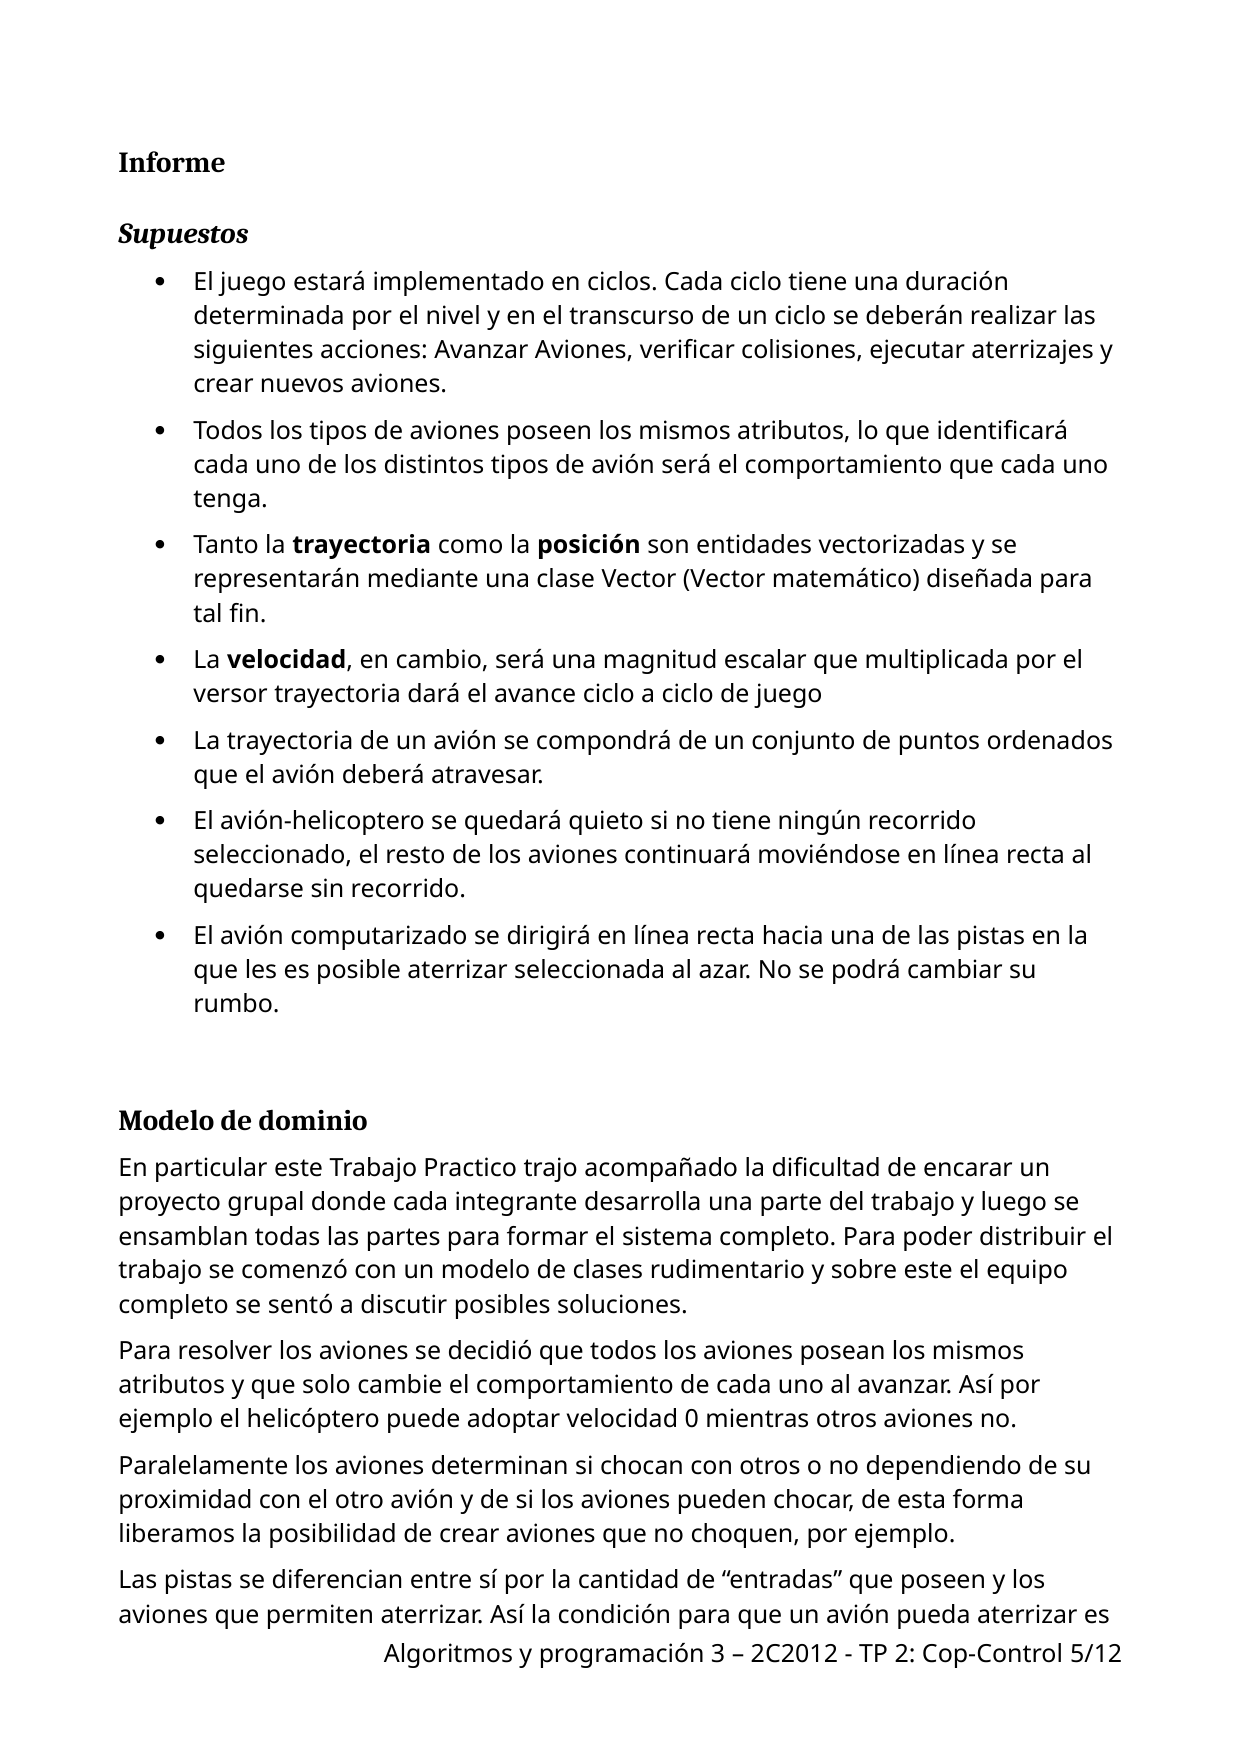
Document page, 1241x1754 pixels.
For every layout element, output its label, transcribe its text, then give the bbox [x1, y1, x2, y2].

text En particular este Trabajo Practico trajo acompañado la dificultad de encarar un proyecto grupal donde cada integrante desarrolla una parte del trabajo y luego se ensamblan todas las partes para formar el sistema completo. Para poder distribuir el trabajo se comenzó con un modelo de clases rudimentario y sobre este el equipo completo se sentó a discutir posibles soluciones. [118, 1150, 1122, 1320]
list La trayectoria de un avión se compondrá de un conjunto de puntos ordenados que el avión deberá atravesar. [156, 722, 1122, 791]
subtitle Informe [118, 147, 1122, 180]
list Todos los tipos de aviones poseen los mismos atributos, lo que identificará cada uno de los distintos tipos de avión será el comportamiento que cada uno tenga. [156, 412, 1122, 514]
subtitle Supuestos [118, 218, 1122, 251]
list Tanto la trayectoria como la posición son entidades vectorizadas y se representarán mediante una clase Vector (Vector matemático) diseñada para tal fin. [156, 527, 1122, 629]
text Para resolver los aviones se decidió que todos los aviones posean los mismos atributos y que solo cambie el comportamiento de cada uno al avanzar. Así por ejemplo el helicóptero puede adoptar velocidad 0 mientras otros aviones no. [118, 1333, 1122, 1435]
list El avión-helicoptero se quedará quieto si no tiene ningún recorrido seleccionado, el resto de los aviones continuará moviéndose en línea recta al quedarse sin recorrido. [156, 803, 1122, 905]
text Las pistas se diferencian entre sí por la cantidad de “entradas” que poseen y los aviones que permiten aterrizar. Así la condición para que un avión pueda aterrizar es [118, 1562, 1122, 1630]
list El juego estará implementado en ciclos. Cada ciclo tiene una duración determinada por el nivel y en el transcurso de un ciclo se deberán realizar las siguientes acciones: Avanzar Aviones, verificar colisiones, ejecutar aterrizajes y crear nuevos aviones. [156, 264, 1122, 400]
list El avión computarizado se dirigirá en línea recta hacia una de las pistas en la que les es posible aterrizar seleccionada al azar. No se podrá cambiar su rumbo. [156, 918, 1122, 1020]
list La velocidad, en cambio, será una magnitud escalar que multiplicada por el versor trayectoria dará el avance ciclo a ciclo de juego [156, 642, 1122, 710]
subtitle Modelo de dominio [118, 1104, 1122, 1137]
text Paralelamente los aviones determinan si chocan con otros o no dependiendo de su proximidad con el otro avión y de si los aviones pueden chocar, de esta forma liberamos la posibilidad de crear aviones que no choquen, por ejemplo. [118, 1447, 1122, 1550]
